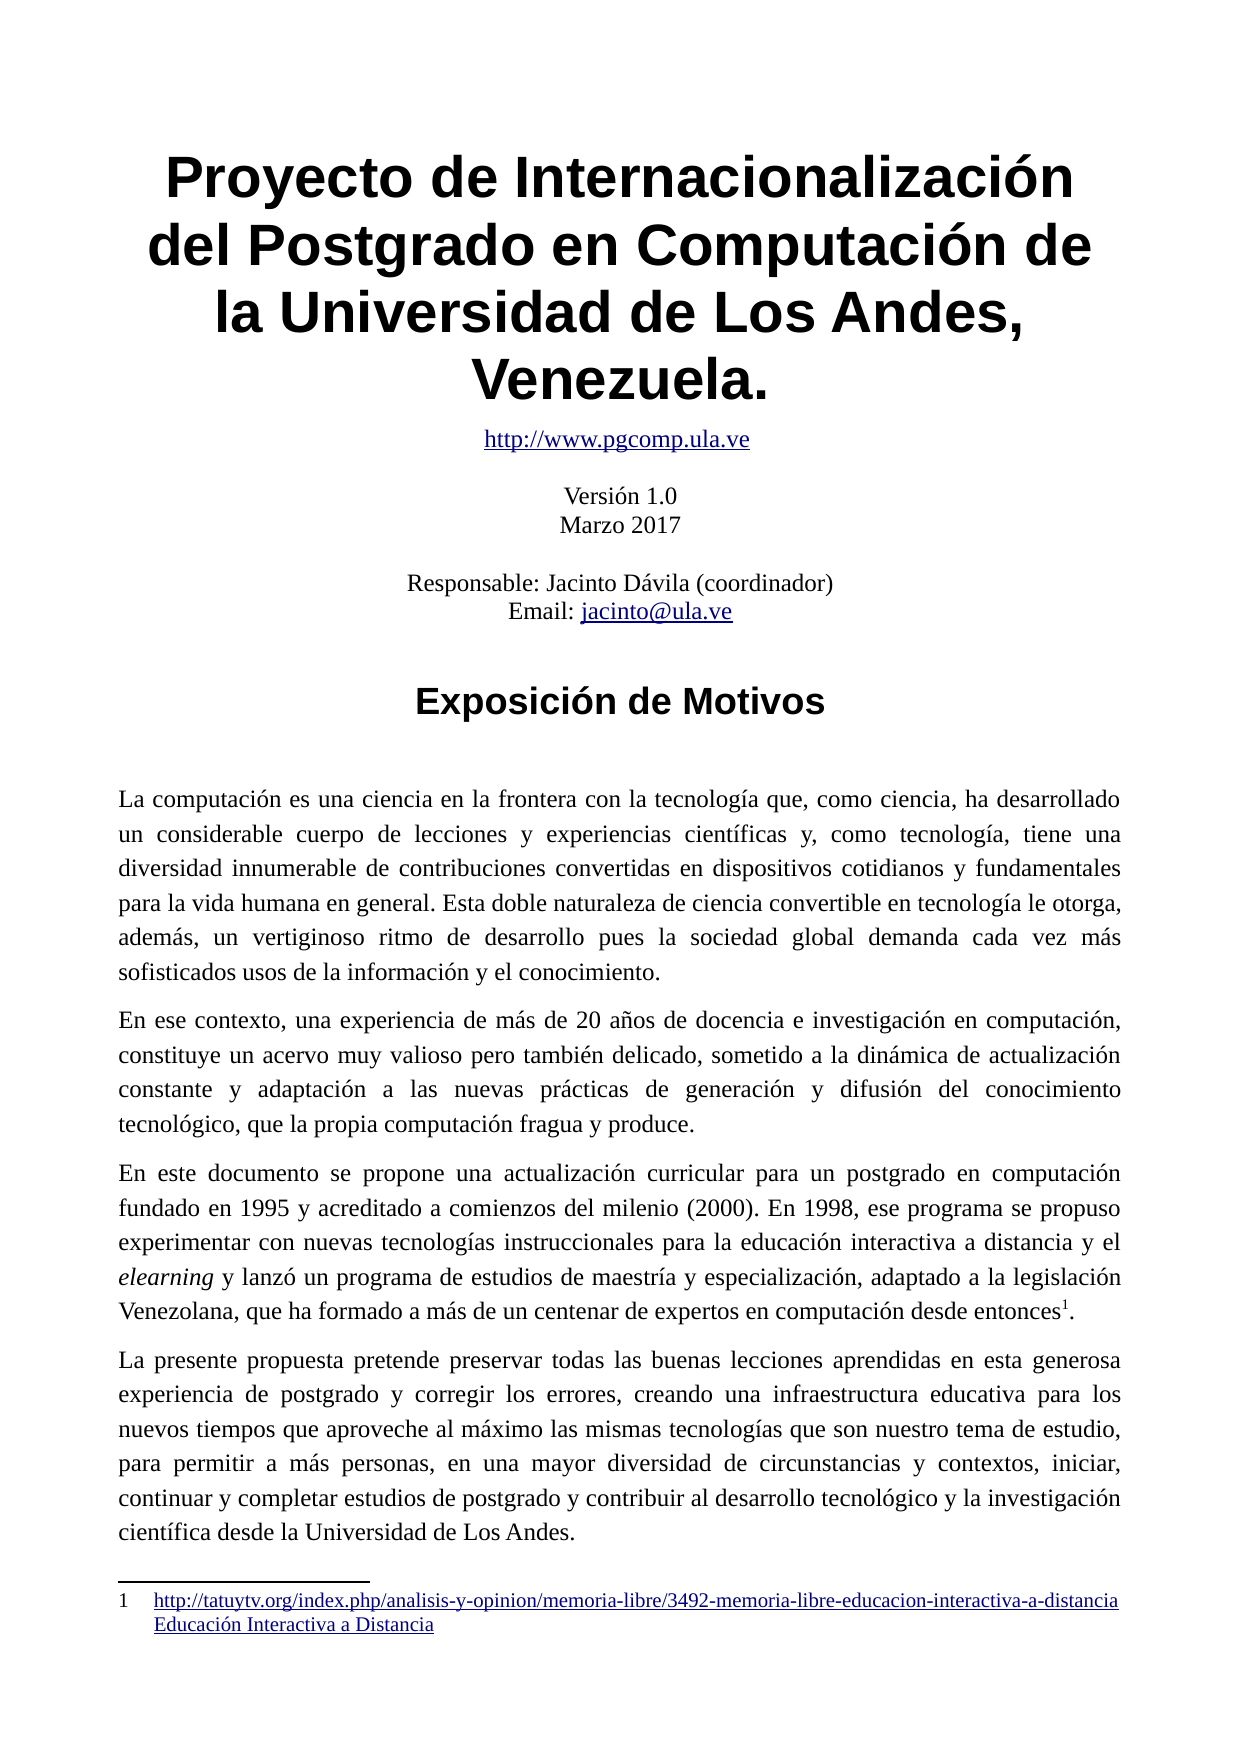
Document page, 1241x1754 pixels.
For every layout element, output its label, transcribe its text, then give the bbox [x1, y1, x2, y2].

text Email: jacinto@ula.ve [118, 596, 1122, 625]
text Responsable: Jacinto Dávila (coordinador) [118, 568, 1122, 596]
subtitle Exposición de Motivos [118, 679, 1122, 723]
text En ese contexto, una experiencia de más de 20 años de docencia e investigación en computación, constituye un acervo muy valioso pero también delicado, sometido a la dinámica de actualización constante y adaptación a las nuevas prácticas de generación y difusión del conocimiento tecnológico, que la propia computación fragua y produce. [118, 1006, 1122, 1138]
text La computación es una ciencia en la frontera con la tecnología que, como ciencia, ha desarrollado un considerable cuerpo de lecciones y experiencias científicas y, como tecnología, tiene una diversidad innumerable de contribuciones convertidas en dispositivos cotidianos y fundamentales para la vida humana en general. Esta doble naturaleza de ciencia convertible en tecnología le otorga, además, un vertiginoso ritmo de desarrollo pues la sociedad global demanda cada vez más sofisticados usos de la información y el conocimiento. [118, 784, 1122, 985]
text Marzo 2017 [118, 510, 1122, 539]
title Proyecto de Internacionalización del Postgrado en Computación de la Universidad de Los Andes, Venezuela. [118, 143, 1122, 411]
text La presente propuesta pretende preservar todas las buenas lecciones aprendidas en esta generosa experiencia de postgrado y corregir los errores, creando una infraestructura educativa para los nuevos tiempos que aproveche al máximo las mismas tecnologías que son nuestro tema de estudio, para permitir a más personas, en una mayor diversidad de circunstancias y contextos, iniciar, continuar y completar estudios de postgrado y contribuir al desarrollo tecnológico y la investigación científica desde la Universidad de Los Andes. [118, 1345, 1122, 1546]
text http://www.pgcomp.ula.ve [118, 424, 1122, 453]
text http://tatuytv.org/index.php/analisis-y-opinion/memoria-libre/3492-memoria-libre-educacion-interactiva-a-distancia Educación Interactiva a Distancia [118, 1588, 1122, 1636]
text En este documento se propone una actualización curricular para un postgrado en computación fundado en 1995 y acreditado a comienzos del milenio (2000). En 1998, ese programa se propuso experimentar con nuevas tecnologías instruccionales para la educación interactiva a distancia y el elearning y lanzó un programa de estudios de maestría y especialización, adaptado a la legislación Venezolana, que ha formado a más de un centenar de expertos en computación desde entonces. [118, 1158, 1122, 1325]
text Versión 1.0 [118, 481, 1122, 510]
